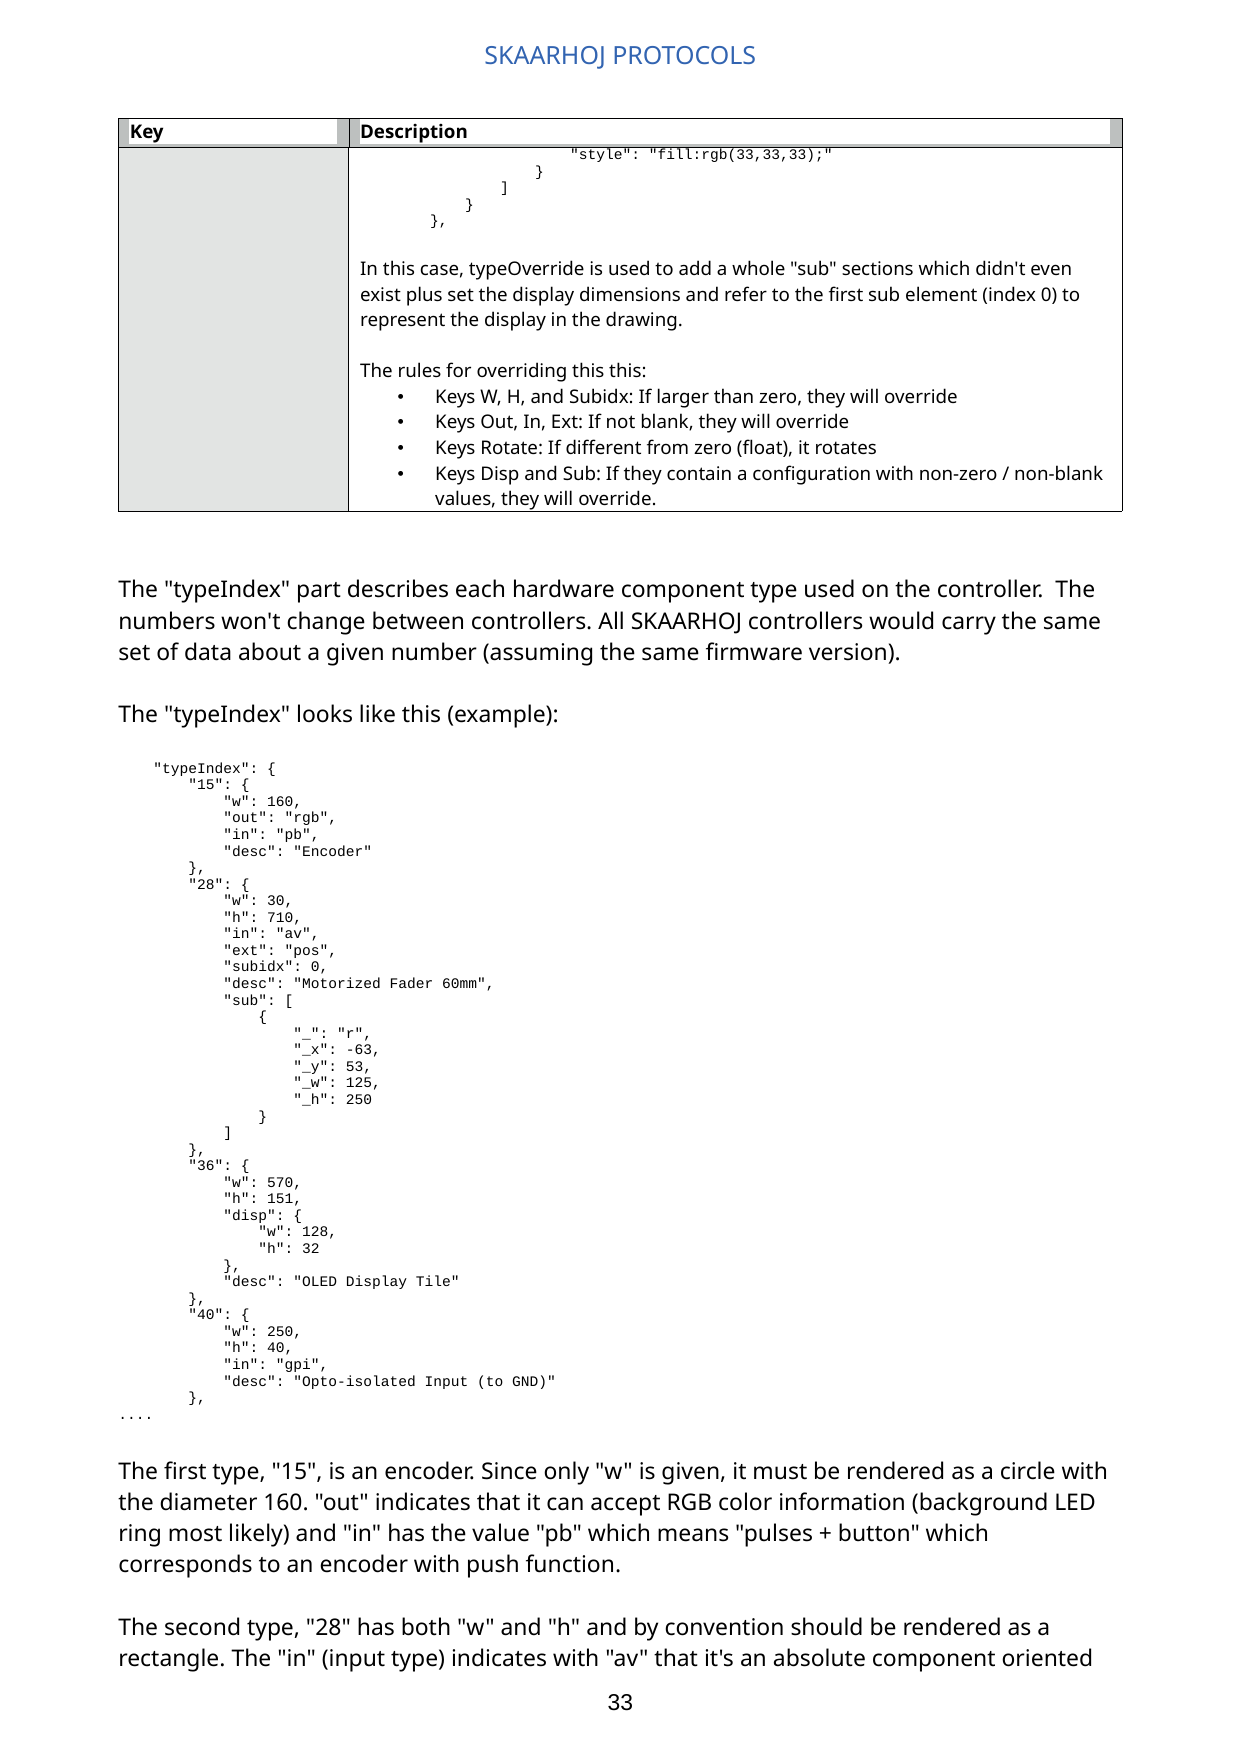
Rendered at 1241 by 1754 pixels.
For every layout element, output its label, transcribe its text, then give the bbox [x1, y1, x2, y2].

text "h": 40, [118, 1341, 1122, 1357]
text "out": "rgb", [118, 811, 1122, 827]
text "w": 160, [118, 794, 1122, 811]
text "36": { [118, 1158, 1122, 1175]
text "28": { [118, 877, 1122, 893]
text The "typeIndex" looks like this (example): [118, 698, 1122, 730]
text "40": { [118, 1307, 1122, 1324]
text "_w": 125, [118, 1076, 1122, 1092]
text }, [118, 1142, 1122, 1158]
text "15": { [118, 777, 1122, 794]
text "desc": "OLED Display Tile" [118, 1274, 1122, 1291]
text "h": 32 [118, 1241, 1122, 1258]
text "w": 570, [118, 1175, 1122, 1192]
table_header Key [119, 119, 349, 147]
text The first type, "15", is an encoder. Since only "w" is given, it must be rendered as a circle with the diameter 160. "out" indicates that it can accept RGB color information (background LED ring most likely) and "in" has the value "pb" which means "pulses + button" which corresponds to an encoder with push function. [118, 1455, 1122, 1580]
text "desc": "Opto-isolated Input (to GND)" [118, 1374, 1122, 1390]
text "desc": "Encoder" [118, 844, 1122, 860]
text "desc": "Motorized Fader 60mm", [118, 976, 1122, 993]
text }, [118, 1390, 1122, 1407]
text "w": 250, [118, 1324, 1122, 1341]
text "in": "av", [118, 927, 1122, 943]
text ] [118, 1125, 1122, 1142]
text "in": "gpi", [118, 1357, 1122, 1374]
text "disp": { [118, 1208, 1122, 1225]
text "w": 128, [118, 1225, 1122, 1241]
text "ext": "pos", [118, 943, 1122, 960]
text "_x": -63, [118, 1042, 1122, 1059]
text }, [118, 1291, 1122, 1307]
text { [118, 1009, 1122, 1026]
text }, [118, 1258, 1122, 1274]
text }, [118, 860, 1122, 877]
text "_y": 53, [118, 1059, 1122, 1076]
text "h": 151, [118, 1192, 1122, 1208]
text "h": 710, [118, 910, 1122, 927]
text .... [118, 1407, 1122, 1423]
text "w": 30, [118, 893, 1122, 910]
text "_": "r", [118, 1026, 1122, 1042]
table_cell [119, 148, 348, 511]
text The second type, "28" has both "w" and "h" and by convention should be rendered as a rectangle. The "in" (input type) indicates with "av" that it's an absolute component oriented [118, 1611, 1122, 1673]
text "in": "pb", [118, 827, 1122, 844]
text } [118, 1109, 1122, 1125]
text "sub": [ [118, 993, 1122, 1009]
text The "typeIndex" part describes each hardware component type used on the controller. The numbers won't change between controllers. All SKAARHOJ controllers would carry the same set of data about a given number (assuming the same firmware version). [118, 573, 1122, 667]
text "typeIndex": { [118, 761, 1122, 777]
table_header Description [350, 119, 1122, 147]
text "subidx": 0, [118, 960, 1122, 976]
text "_h": 250 [118, 1092, 1122, 1109]
